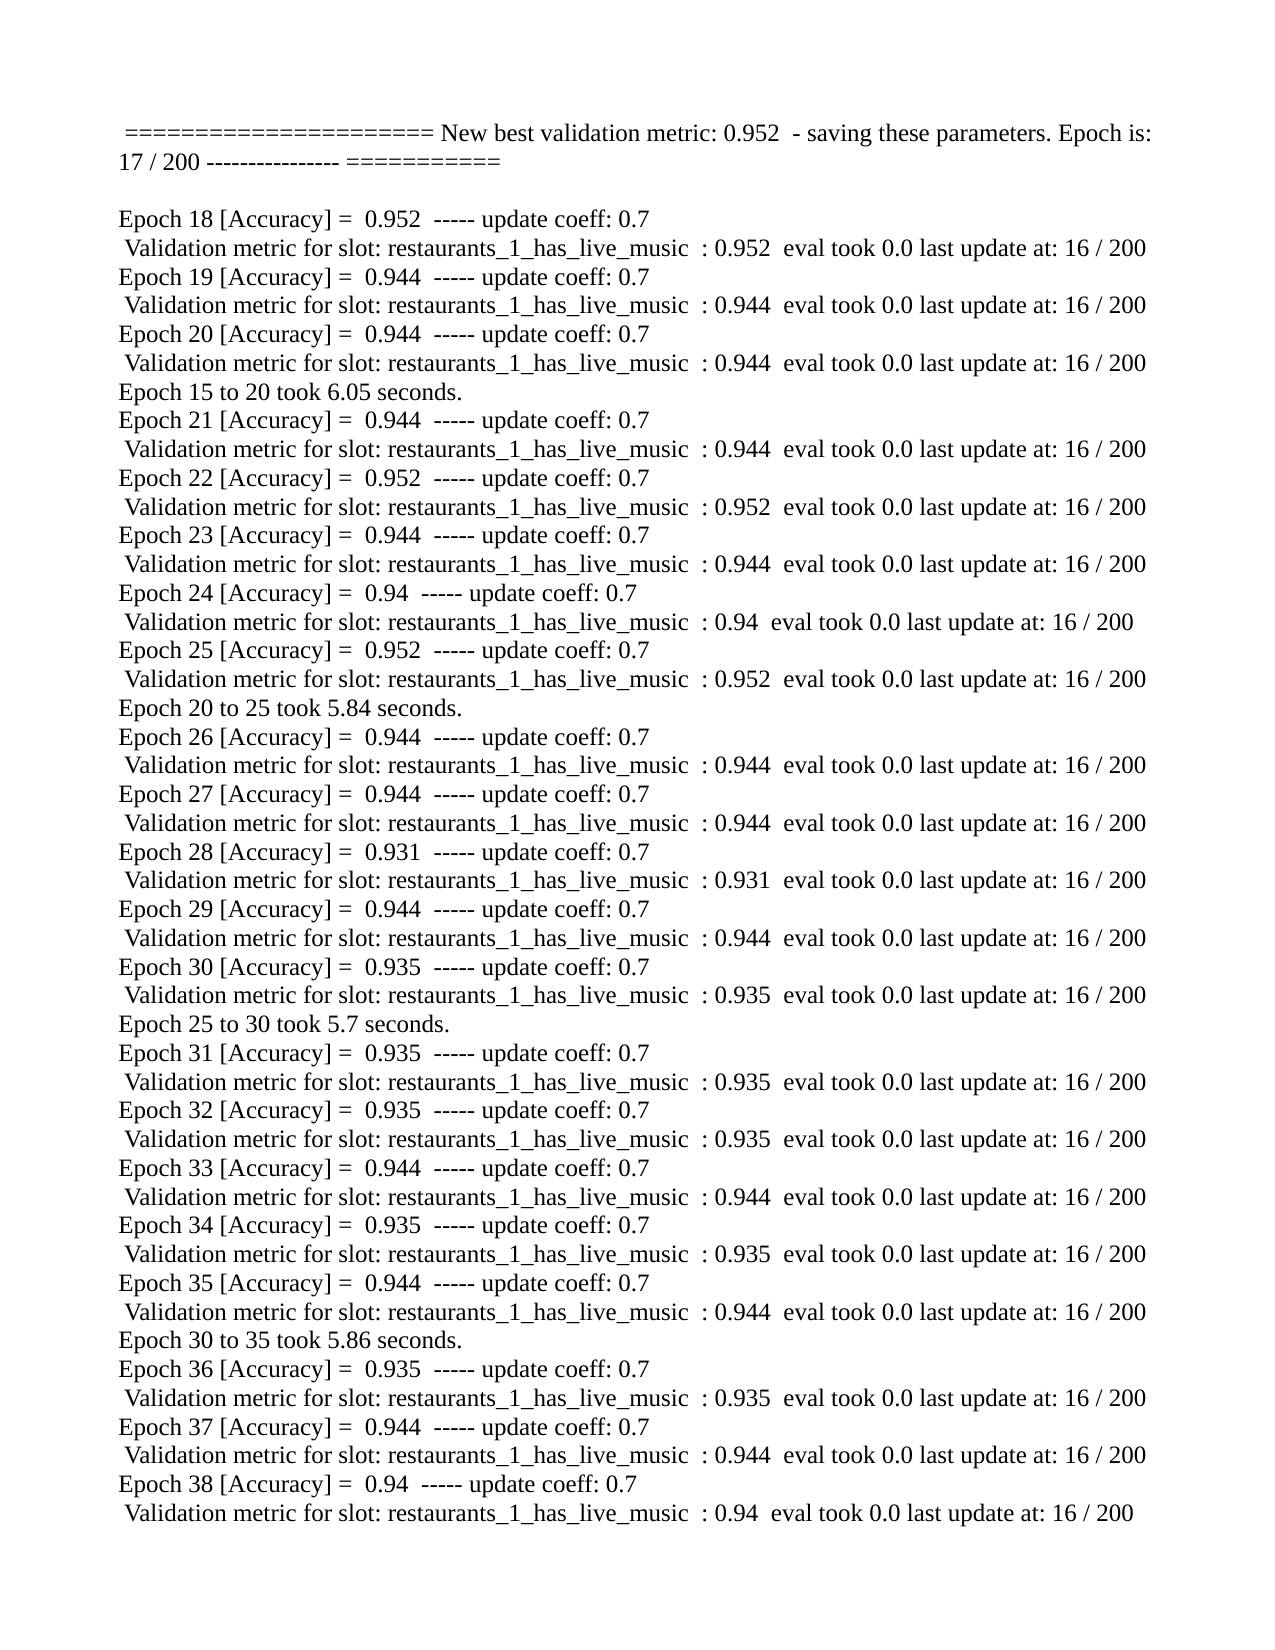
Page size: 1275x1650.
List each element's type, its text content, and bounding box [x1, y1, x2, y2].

text Epoch 36 [Accuracy] = 0.935 ----- update coeff: 0.7 [118, 1354, 1157, 1383]
text Epoch 30 to 35 took 5.86 seconds. [118, 1326, 1157, 1354]
text Epoch 38 [Accuracy] = 0.94 ----- update coeff: 0.7 [118, 1469, 1157, 1498]
text Epoch 20 [Accuracy] = 0.944 ----- update coeff: 0.7 [118, 319, 1157, 348]
text Validation metric for slot: restaurants_1_has_live_music : 0.94 eval took 0.0 last update at: 16 / 200 [118, 607, 1157, 636]
text Validation metric for slot: restaurants_1_has_live_music : 0.944 eval took 0.0 last update at: 16 / 200 [118, 1297, 1157, 1326]
text Validation metric for slot: restaurants_1_has_live_music : 0.952 eval took 0.0 last update at: 16 / 200 [118, 233, 1157, 262]
text Epoch 22 [Accuracy] = 0.952 ----- update coeff: 0.7 [118, 463, 1157, 492]
text Validation metric for slot: restaurants_1_has_live_music : 0.931 eval took 0.0 last update at: 16 / 200 [118, 866, 1157, 894]
text Epoch 20 to 25 took 5.84 seconds. [118, 693, 1157, 722]
text Validation metric for slot: restaurants_1_has_live_music : 0.935 eval took 0.0 last update at: 16 / 200 [118, 981, 1157, 1009]
text Epoch 21 [Accuracy] = 0.944 ----- update coeff: 0.7 [118, 406, 1157, 434]
text Validation metric for slot: restaurants_1_has_live_music : 0.944 eval took 0.0 last update at: 16 / 200 [118, 923, 1157, 952]
text Epoch 25 to 30 took 5.7 seconds. [118, 1009, 1157, 1038]
text Epoch 19 [Accuracy] = 0.944 ----- update coeff: 0.7 [118, 262, 1157, 291]
text Epoch 30 [Accuracy] = 0.935 ----- update coeff: 0.7 [118, 952, 1157, 981]
text Epoch 34 [Accuracy] = 0.935 ----- update coeff: 0.7 [118, 1211, 1157, 1239]
text Validation metric for slot: restaurants_1_has_live_music : 0.94 eval took 0.0 last update at: 16 / 200 [118, 1498, 1157, 1527]
text Epoch 33 [Accuracy] = 0.944 ----- update coeff: 0.7 [118, 1153, 1157, 1182]
text Epoch 27 [Accuracy] = 0.944 ----- update coeff: 0.7 [118, 779, 1157, 808]
text ====================== New best validation metric: 0.952 - saving these parameters. Epoch is: 17 / 200 ---------------- =========== [118, 118, 1157, 176]
text Validation metric for slot: restaurants_1_has_live_music : 0.944 eval took 0.0 last update at: 16 / 200 [118, 348, 1157, 377]
text Epoch 15 to 20 took 6.05 seconds. [118, 377, 1157, 406]
text Validation metric for slot: restaurants_1_has_live_music : 0.944 eval took 0.0 last update at: 16 / 200 [118, 291, 1157, 319]
text Validation metric for slot: restaurants_1_has_live_music : 0.935 eval took 0.0 last update at: 16 / 200 [118, 1383, 1157, 1412]
text Epoch 37 [Accuracy] = 0.944 ----- update coeff: 0.7 [118, 1412, 1157, 1441]
text Validation metric for slot: restaurants_1_has_live_music : 0.944 eval took 0.0 last update at: 16 / 200 [118, 808, 1157, 837]
text Validation metric for slot: restaurants_1_has_live_music : 0.952 eval took 0.0 last update at: 16 / 200 [118, 492, 1157, 521]
text Validation metric for slot: restaurants_1_has_live_music : 0.935 eval took 0.0 last update at: 16 / 200 [118, 1239, 1157, 1268]
text Epoch 35 [Accuracy] = 0.944 ----- update coeff: 0.7 [118, 1268, 1157, 1297]
text Validation metric for slot: restaurants_1_has_live_music : 0.944 eval took 0.0 last update at: 16 / 200 [118, 1182, 1157, 1211]
text Validation metric for slot: restaurants_1_has_live_music : 0.944 eval took 0.0 last update at: 16 / 200 [118, 549, 1157, 578]
text Epoch 32 [Accuracy] = 0.935 ----- update coeff: 0.7 [118, 1096, 1157, 1124]
text Epoch 25 [Accuracy] = 0.952 ----- update coeff: 0.7 [118, 636, 1157, 664]
text Validation metric for slot: restaurants_1_has_live_music : 0.935 eval took 0.0 last update at: 16 / 200 [118, 1124, 1157, 1153]
text Validation metric for slot: restaurants_1_has_live_music : 0.944 eval took 0.0 last update at: 16 / 200 [118, 751, 1157, 779]
text Validation metric for slot: restaurants_1_has_live_music : 0.944 eval took 0.0 last update at: 16 / 200 [118, 1441, 1157, 1469]
text Validation metric for slot: restaurants_1_has_live_music : 0.944 eval took 0.0 last update at: 16 / 200 [118, 434, 1157, 463]
text Validation metric for slot: restaurants_1_has_live_music : 0.952 eval took 0.0 last update at: 16 / 200 [118, 664, 1157, 693]
text Epoch 24 [Accuracy] = 0.94 ----- update coeff: 0.7 [118, 578, 1157, 607]
text Epoch 31 [Accuracy] = 0.935 ----- update coeff: 0.7 [118, 1038, 1157, 1067]
text Epoch 29 [Accuracy] = 0.944 ----- update coeff: 0.7 [118, 894, 1157, 923]
text Epoch 26 [Accuracy] = 0.944 ----- update coeff: 0.7 [118, 722, 1157, 751]
text Epoch 18 [Accuracy] = 0.952 ----- update coeff: 0.7 [118, 204, 1157, 233]
text Validation metric for slot: restaurants_1_has_live_music : 0.935 eval took 0.0 last update at: 16 / 200 [118, 1067, 1157, 1096]
text Epoch 23 [Accuracy] = 0.944 ----- update coeff: 0.7 [118, 521, 1157, 549]
text Epoch 28 [Accuracy] = 0.931 ----- update coeff: 0.7 [118, 837, 1157, 866]
